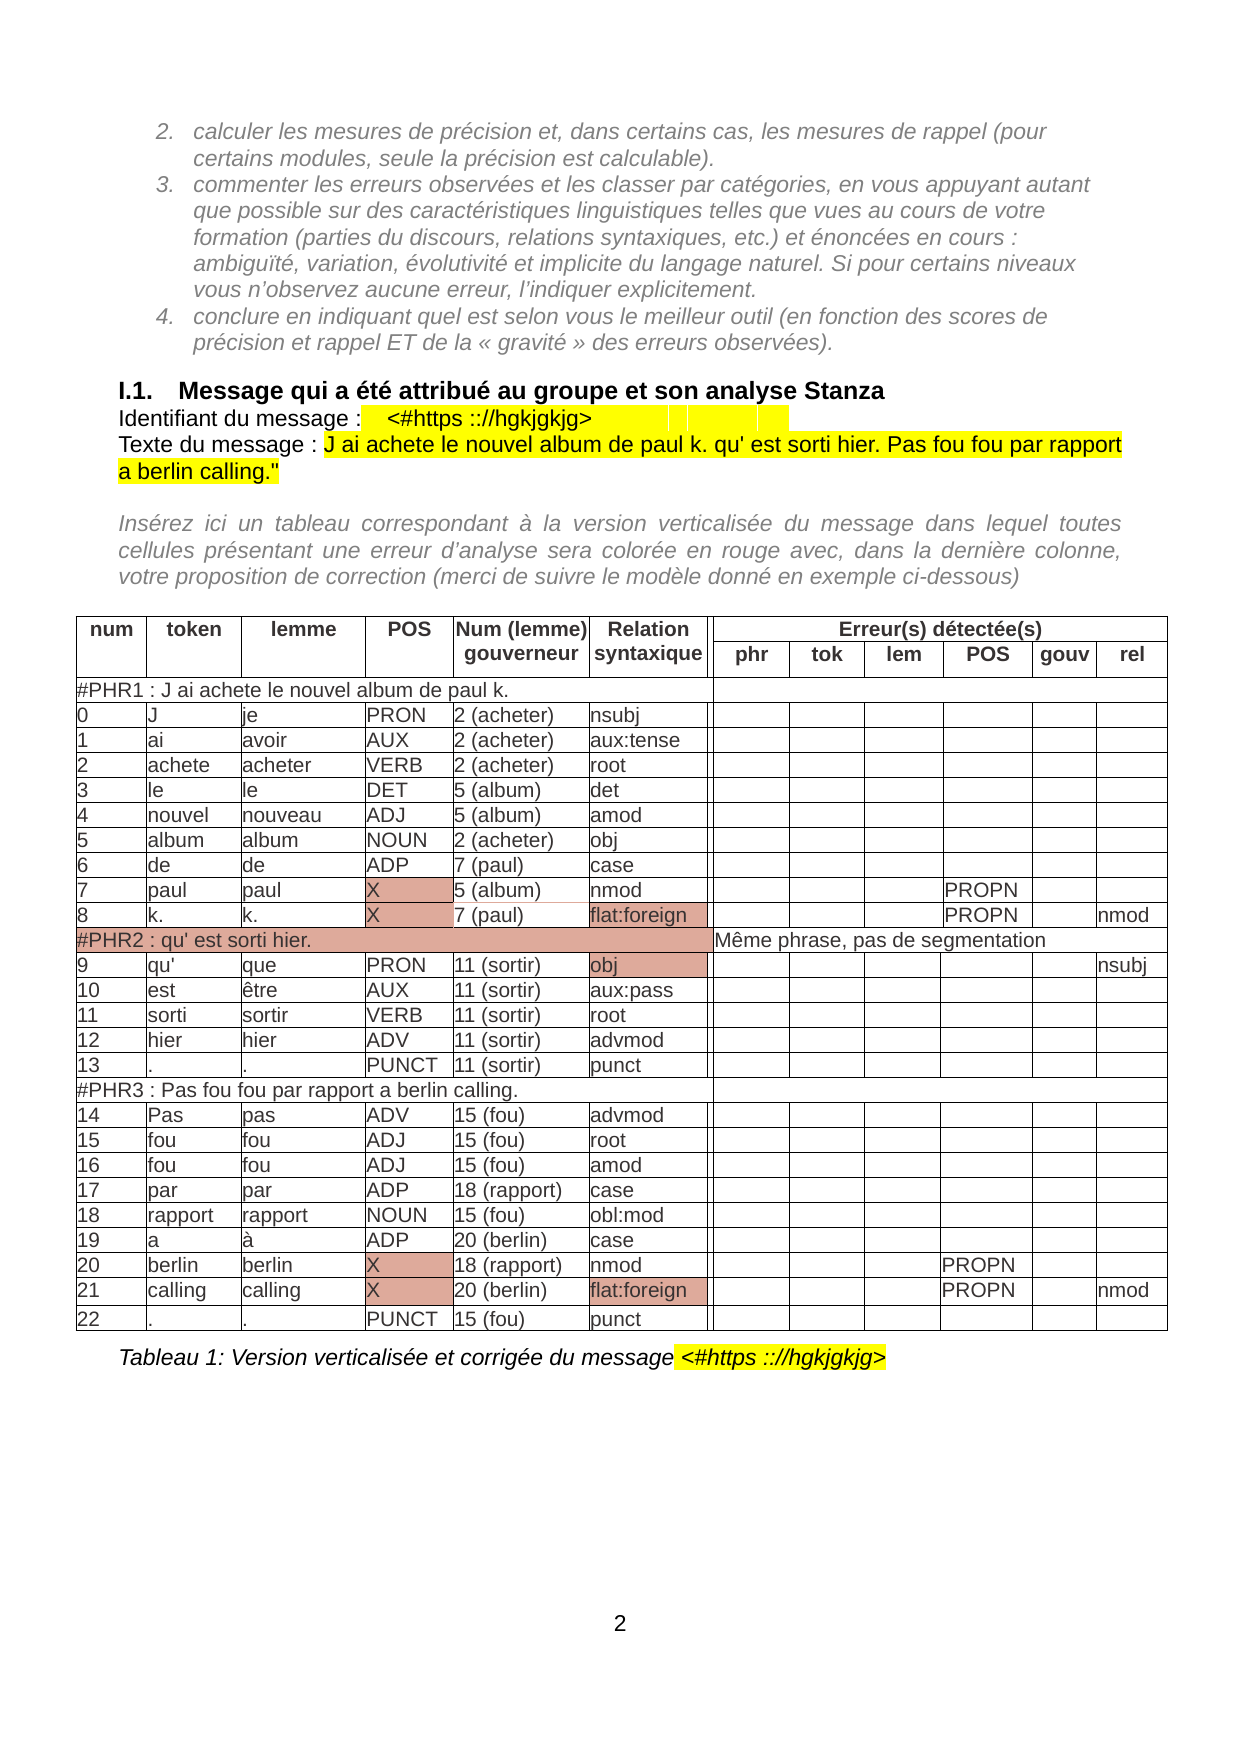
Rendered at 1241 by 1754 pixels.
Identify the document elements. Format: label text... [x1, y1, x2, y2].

table_cell [1097, 1053, 1167, 1077]
table_cell [865, 978, 940, 1002]
table_cell [790, 1178, 864, 1202]
table_cell que [242, 953, 365, 977]
table_cell ADP [366, 1178, 453, 1202]
table_cell [865, 1253, 940, 1277]
table_cell Pas [147, 1103, 241, 1127]
table_cell 13 [77, 1053, 146, 1077]
table_cell être [242, 978, 365, 1002]
table_cell [1033, 1278, 1096, 1305]
table_cell 11 (sortir) [454, 953, 589, 977]
table_cell [708, 1053, 713, 1077]
table_cell ADJ [366, 803, 453, 827]
table_cell POS [944, 642, 1032, 677]
table_cell [1097, 728, 1167, 752]
table_header Relation syntaxique [590, 617, 707, 677]
table_cell sortir [242, 1003, 365, 1027]
table_cell [714, 1203, 789, 1227]
table_cell [708, 1203, 713, 1227]
table_cell [708, 753, 713, 777]
table_cell . [242, 1053, 365, 1077]
table_cell hier [242, 1028, 365, 1052]
table_cell [1097, 1003, 1167, 1027]
table_cell [1033, 1253, 1096, 1277]
table_cell [865, 828, 943, 852]
table_cell [1033, 1003, 1096, 1027]
table_cell ADJ [366, 1153, 453, 1177]
text Insérez ici un tableau correspondant à la version verticalisée du message dans lequel toutes cellules présentant une erreur d’analyse sera colorée en rouge avec, dans la dernière colonne, votre proposition de correction (merci de suivre le modèle donné en exemple ci-dessous) [118, 510, 1122, 589]
table_cell [865, 728, 943, 752]
table_cell [790, 1153, 864, 1177]
table_cell calling [147, 1278, 241, 1305]
list calculer les mesures de précision et, dans certains cas, les mesures de rappel (pour certains modules, seule la précision est calculable). [156, 118, 1122, 171]
table_cell 7 [77, 878, 146, 902]
table_cell #PHR1 : J ai achete le nouvel album de paul k. [77, 678, 713, 702]
table_cell ADP [366, 853, 453, 877]
table_cell [941, 1053, 1032, 1077]
table_cell 18 [77, 1203, 146, 1227]
table_cell [708, 853, 713, 877]
table_cell 15 (fou) [454, 1103, 589, 1127]
table_cell berlin [147, 1253, 241, 1277]
table_cell det [590, 778, 707, 802]
table_cell 11 (sortir) [454, 1053, 589, 1077]
table_cell [714, 1103, 789, 1127]
table_cell 11 (sortir) [454, 1028, 589, 1052]
table_cell [1033, 853, 1096, 877]
table_cell 11 (sortir) [454, 1003, 589, 1027]
table_cell nouveau [242, 803, 365, 827]
table_cell [865, 1103, 940, 1127]
table_cell X [366, 1278, 453, 1305]
table_cell advmod [590, 1028, 707, 1052]
table_cell PRON [366, 953, 453, 977]
table_cell [865, 753, 943, 777]
table_cell [790, 703, 864, 727]
table_header Erreur(s) détectée(s) [714, 617, 1167, 641]
table_cell [790, 1228, 864, 1252]
table_cell [714, 878, 789, 902]
table_cell [790, 1103, 864, 1127]
table_cell [1033, 903, 1096, 927]
table_cell ADV [366, 1103, 453, 1127]
table_cell [714, 1078, 1167, 1102]
table_cell [790, 1278, 864, 1305]
table_cell de [147, 853, 241, 877]
table_cell 15 (fou) [454, 1128, 589, 1152]
table_cell sorti [147, 1003, 241, 1027]
table_cell [714, 778, 789, 802]
table_cell 19 [77, 1228, 146, 1252]
table_cell X [366, 1253, 453, 1277]
table_cell avoir [242, 728, 365, 752]
table_cell berlin [242, 1253, 365, 1277]
table_cell [790, 853, 864, 877]
table_cell le [147, 778, 241, 802]
table_cell [708, 728, 713, 752]
table_cell nmod [1097, 903, 1167, 927]
table_header Num (lemme) gouverneur [454, 617, 589, 677]
table_cell [708, 878, 713, 902]
table_cell le [242, 778, 365, 802]
table_cell [1033, 1153, 1096, 1177]
table_cell [790, 828, 864, 852]
table_header num [77, 617, 146, 677]
table_cell NOUN [366, 828, 453, 852]
table_cell [1033, 1306, 1096, 1330]
table_cell amod [590, 1153, 707, 1177]
table_cell [941, 1128, 1032, 1152]
table_cell [1097, 753, 1167, 777]
table_cell [1097, 1028, 1167, 1052]
table_cell 17 [77, 1178, 146, 1202]
table_cell 15 (fou) [454, 1153, 589, 1177]
table_cell [1097, 828, 1167, 852]
table_cell [708, 1128, 713, 1152]
table_cell calling [242, 1278, 365, 1305]
table_cell achete [147, 753, 241, 777]
table_cell acheter [242, 753, 365, 777]
table_cell fou [242, 1128, 365, 1152]
table_cell obj [590, 828, 707, 852]
table_cell [714, 953, 789, 977]
table_cell nouvel [147, 803, 241, 827]
table_cell rapport [147, 1203, 241, 1227]
table_cell [790, 728, 864, 752]
table_cell 6 [77, 853, 146, 877]
table_cell [865, 903, 943, 927]
table_cell 10 [77, 978, 146, 1002]
table_cell [1097, 1178, 1167, 1202]
table_cell [865, 1028, 940, 1052]
table_cell NOUN [366, 1203, 453, 1227]
table_cell case [590, 1228, 707, 1252]
table_cell 3 [77, 778, 146, 802]
table_cell nmod [590, 1253, 707, 1277]
table_cell amod [590, 803, 707, 827]
table_cell 7 (paul) [454, 853, 589, 877]
table_cell VERB [366, 1003, 453, 1027]
table_cell DET [366, 778, 453, 802]
table_cell à [242, 1228, 365, 1252]
table_cell [941, 1306, 1032, 1330]
table_cell [865, 703, 943, 727]
table_cell [714, 1178, 789, 1202]
table_cell 9 [77, 953, 146, 977]
table_cell ai [147, 728, 241, 752]
table_cell a [147, 1228, 241, 1252]
table_cell [1033, 1128, 1096, 1152]
table_cell fou [147, 1153, 241, 1177]
table_cell [714, 703, 789, 727]
table_cell . [147, 1306, 241, 1330]
table_cell X [366, 878, 453, 902]
table_cell [941, 1003, 1032, 1027]
table_cell 14 [77, 1103, 146, 1127]
table_cell [1097, 1306, 1167, 1330]
table_cell [1097, 853, 1167, 877]
table_cell [714, 1253, 789, 1277]
table_cell . [147, 1053, 241, 1077]
table_cell 2 (acheter) [454, 753, 589, 777]
table_cell advmod [590, 1103, 707, 1127]
table_cell [865, 878, 943, 902]
table_cell 2 [77, 753, 146, 777]
table_cell 20 [77, 1253, 146, 1277]
table_cell k. [242, 903, 365, 927]
table_cell [1033, 803, 1096, 827]
table_cell [790, 1253, 864, 1277]
table_cell 15 (fou) [454, 1203, 589, 1227]
table_cell ADP [366, 1228, 453, 1252]
table_header lemme [242, 617, 365, 677]
table_cell [944, 778, 1032, 802]
table_cell [1033, 953, 1096, 977]
table_cell [941, 978, 1032, 1002]
table_cell [714, 1228, 789, 1252]
table_cell album [147, 828, 241, 852]
table_cell 18 (rapport) [454, 1178, 589, 1202]
table_cell [941, 1228, 1032, 1252]
table_cell [865, 1003, 940, 1027]
table_cell rel [1097, 642, 1167, 677]
table_cell [708, 778, 713, 802]
table_cell 5 (album) [454, 803, 589, 827]
table_cell AUX [366, 728, 453, 752]
table_cell root [590, 753, 707, 777]
table_cell [708, 903, 713, 927]
table_cell #PHR3 : Pas fou fou par rapport a berlin calling. [77, 1078, 713, 1102]
table_cell rapport [242, 1203, 365, 1227]
table_cell fou [242, 1153, 365, 1177]
table_cell punct [590, 1053, 707, 1077]
table_cell [865, 953, 940, 977]
table_cell [714, 978, 789, 1002]
table_cell [941, 953, 1032, 977]
table_cell [708, 1278, 713, 1305]
table_cell [714, 828, 789, 852]
table_cell [941, 1153, 1032, 1177]
table_cell 11 [77, 1003, 146, 1027]
table_cell [708, 1306, 713, 1330]
table_cell root [590, 1003, 707, 1027]
table_cell [708, 1178, 713, 1202]
table_cell case [590, 1178, 707, 1202]
table_cell obl:mod [590, 1203, 707, 1227]
subtitle Message qui a été attribué au groupe et son analyse Stanza [118, 376, 1122, 405]
list conclure en indiquant quel est selon vous le meilleur outil (en fonction des scores de précision et rappel ET de la « gravité » des erreurs observées). [156, 303, 1122, 355]
table_cell lem [865, 642, 943, 677]
table_cell 22 [77, 1306, 146, 1330]
table_cell 5 (album) [454, 778, 589, 802]
table_cell [714, 1028, 789, 1052]
table_cell 2 (acheter) [454, 703, 589, 727]
table_cell [1097, 878, 1167, 902]
table_cell 21 [77, 1278, 146, 1305]
table_cell [790, 1306, 864, 1330]
table_cell 5 (album) [454, 878, 589, 902]
table_cell [790, 1128, 864, 1152]
table_cell 0 [77, 703, 146, 727]
table_cell 16 [77, 1153, 146, 1177]
table_cell [1033, 1103, 1096, 1127]
table_cell [944, 853, 1032, 877]
table_cell [865, 1153, 940, 1177]
table_cell [714, 853, 789, 877]
table_cell [1033, 728, 1096, 752]
table_cell [708, 953, 713, 977]
table_cell [865, 778, 943, 802]
table_cell hier [147, 1028, 241, 1052]
table_cell [944, 703, 1032, 727]
table_cell 1 [77, 728, 146, 752]
text Tableau 1: Version verticalisée et corrigée du message <#https :://hgkjgkjg> [118, 1344, 1063, 1370]
table_cell [1097, 1203, 1167, 1227]
table_cell [1033, 1178, 1096, 1202]
table_cell . [242, 1306, 365, 1330]
table_cell flat:foreign [590, 1278, 707, 1305]
table_cell [865, 803, 943, 827]
table_cell [941, 1103, 1032, 1127]
table_cell par [147, 1178, 241, 1202]
table_cell ADV [366, 1028, 453, 1052]
table_cell [1033, 1203, 1096, 1227]
table_cell [941, 1203, 1032, 1227]
table_cell [790, 953, 864, 977]
table_cell 7 (paul) [454, 903, 589, 927]
table_cell nsubj [1097, 953, 1167, 977]
table_cell 15 (fou) [454, 1306, 589, 1330]
table_cell [708, 1028, 713, 1052]
table_cell tok [790, 642, 864, 677]
table_cell [708, 1153, 713, 1177]
table_cell 5 [77, 828, 146, 852]
table_cell je [242, 703, 365, 727]
table_cell [941, 1028, 1032, 1052]
table_cell [790, 1053, 864, 1077]
table_cell [714, 678, 1167, 702]
table_cell [865, 1278, 940, 1305]
table_cell [714, 1053, 789, 1077]
table_cell [1097, 1153, 1167, 1177]
table_header [708, 617, 713, 677]
table_cell [1033, 828, 1096, 852]
table_cell PROPN [941, 1278, 1032, 1305]
table_cell [941, 1178, 1032, 1202]
table_cell [708, 978, 713, 1002]
table_cell [944, 753, 1032, 777]
table_cell [708, 828, 713, 852]
table_cell [1097, 978, 1167, 1002]
table_cell [714, 728, 789, 752]
table_cell PUNCT [366, 1306, 453, 1330]
table_cell [1033, 1053, 1096, 1077]
table_cell [1097, 1103, 1167, 1127]
table_cell par [242, 1178, 365, 1202]
table_cell de [242, 853, 365, 877]
table_cell phr [714, 642, 789, 677]
table_cell [1097, 1128, 1167, 1152]
table_cell [708, 703, 713, 727]
table_cell PRON [366, 703, 453, 727]
table_cell [865, 1128, 940, 1152]
table_cell [865, 1178, 940, 1202]
table_cell [714, 1153, 789, 1177]
table_cell punct [590, 1306, 707, 1330]
table_cell [1097, 1253, 1167, 1277]
table_cell [714, 1128, 789, 1152]
table_cell [790, 978, 864, 1002]
table_cell PUNCT [366, 1053, 453, 1077]
table_cell [1097, 778, 1167, 802]
table_cell [790, 878, 864, 902]
table_cell [790, 778, 864, 802]
table_cell [708, 1253, 713, 1277]
table_cell 12 [77, 1028, 146, 1052]
table_header token [147, 617, 241, 677]
table_cell [714, 903, 789, 927]
table_cell paul [242, 878, 365, 902]
table_cell nmod [1097, 1278, 1167, 1305]
table_cell [1097, 1228, 1167, 1252]
table_cell [714, 1306, 789, 1330]
table_cell [1097, 703, 1167, 727]
table_cell flat:foreign [590, 903, 707, 927]
table_cell 2 (acheter) [454, 828, 589, 852]
table_cell album [242, 828, 365, 852]
table_cell X [366, 903, 453, 927]
table_cell [944, 728, 1032, 752]
table_cell [714, 753, 789, 777]
table_cell [714, 1003, 789, 1027]
table_cell [790, 1003, 864, 1027]
table_cell 20 (berlin) [454, 1278, 589, 1305]
table_header POS [366, 617, 453, 677]
table_cell nsubj [590, 703, 707, 727]
table_cell J [147, 703, 241, 727]
table_cell [714, 803, 789, 827]
table_cell [790, 1203, 864, 1227]
table_cell obj [590, 953, 707, 977]
table_cell [790, 803, 864, 827]
table_cell 2 (acheter) [454, 728, 589, 752]
text Identifiant du message : <#https :://hgkjgkjg> [118, 405, 1122, 431]
table_cell est [147, 978, 241, 1002]
table_cell fou [147, 1128, 241, 1152]
table_cell [708, 1228, 713, 1252]
table_cell [1033, 778, 1096, 802]
table_cell 20 (berlin) [454, 1228, 589, 1252]
text Texte du message : J ai achete le nouvel album de paul k. qu' est sorti hier. Pas fou fou par rapport a berlin calling." [118, 431, 1122, 484]
table_cell AUX [366, 978, 453, 1002]
table_cell VERB [366, 753, 453, 777]
table_cell [1097, 803, 1167, 827]
table_cell ADJ [366, 1128, 453, 1152]
table_cell PROPN [941, 1253, 1032, 1277]
table_cell [865, 1203, 940, 1227]
table_cell [1033, 703, 1096, 727]
table_cell 18 (rapport) [454, 1253, 589, 1277]
table_cell [865, 853, 943, 877]
table_cell gouv [1033, 642, 1096, 677]
table_cell [790, 1028, 864, 1052]
table_cell aux:pass [590, 978, 707, 1002]
table_cell aux:tense [590, 728, 707, 752]
table_cell 8 [77, 903, 146, 927]
table_cell [708, 803, 713, 827]
table_cell [865, 1228, 940, 1252]
table_cell [1033, 878, 1096, 902]
table_cell [714, 1278, 789, 1305]
table_cell k. [147, 903, 241, 927]
table_cell [1033, 1228, 1096, 1252]
table_cell [790, 903, 864, 927]
table_cell [1033, 1028, 1096, 1052]
table_cell [944, 803, 1032, 827]
table_cell [865, 1053, 940, 1077]
table_cell [708, 1003, 713, 1027]
table_cell root [590, 1128, 707, 1152]
table_cell #PHR2 : qu' est sorti hier. [77, 928, 713, 952]
table_cell PROPN [944, 878, 1032, 902]
table_cell paul [147, 878, 241, 902]
list commenter les erreurs observées et les classer par catégories, en vous appuyant autant que possible sur des caractéristiques linguistiques telles que vues au cours de votre formation (parties du discours, relations syntaxiques, etc.) et énoncées en cours : ambiguïté, variation, évolutivité et implicite du langage naturel. Si pour certains niveaux vous n’observez aucune erreur, l’indiquer explicitement. [156, 171, 1122, 303]
table_cell [1033, 978, 1096, 1002]
table_cell 11 (sortir) [454, 978, 589, 1002]
table_cell [865, 1306, 940, 1330]
table_cell qu' [147, 953, 241, 977]
table_cell case [590, 853, 707, 877]
table_cell PROPN [944, 903, 1032, 927]
table_cell [944, 828, 1032, 852]
table_cell 4 [77, 803, 146, 827]
table_cell [708, 1103, 713, 1127]
table_cell 15 [77, 1128, 146, 1152]
table_cell pas [242, 1103, 365, 1127]
table_cell [1033, 753, 1096, 777]
table_cell Même phrase, pas de segmentation [714, 928, 1167, 952]
table_cell nmod [590, 878, 707, 902]
table_cell [790, 753, 864, 777]
